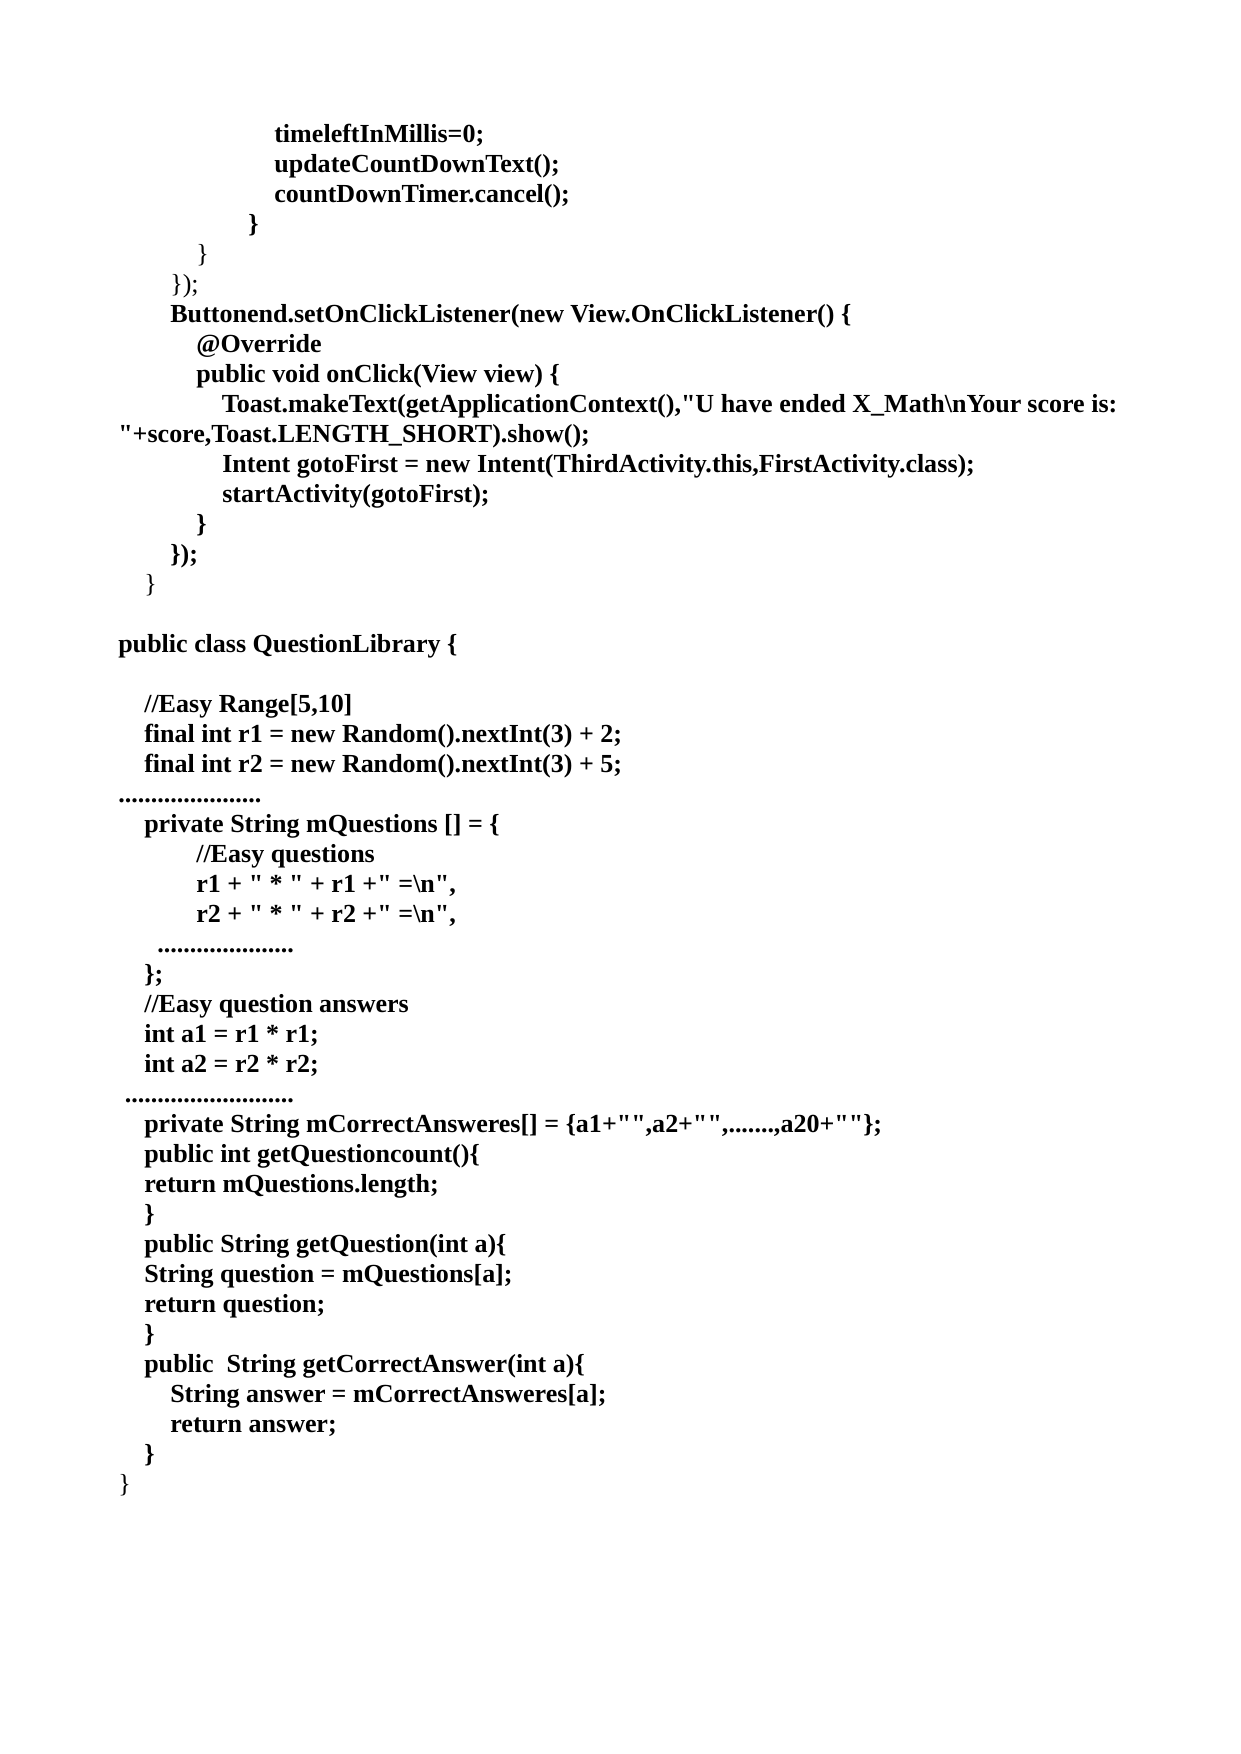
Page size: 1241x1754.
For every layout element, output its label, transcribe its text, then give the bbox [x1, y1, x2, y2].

text public String getCorrectAnswer(int a){ [118, 1348, 1122, 1378]
text int a2 = r2 * r2; [118, 1048, 1122, 1078]
text }; [118, 958, 1122, 988]
text return question; [118, 1288, 1122, 1318]
text .......................... [118, 1078, 1122, 1108]
text final int r2 = new Random().nextInt(3) + 5; [118, 748, 1122, 778]
text } [118, 1468, 1122, 1498]
text } [118, 1318, 1122, 1348]
text //Easy questions [118, 838, 1122, 868]
text } [118, 1438, 1122, 1468]
text String question = mQuestions[a]; [118, 1258, 1122, 1288]
text Intent gotoFirst = new Intent(ThirdActivity.this,FirstActivity.class); [118, 448, 1122, 478]
text ...................... [118, 778, 1122, 808]
text countDownTimer.cancel(); [118, 178, 1122, 208]
text }); [118, 268, 1122, 298]
text updateCountDownText(); [118, 148, 1122, 178]
text public class QuestionLibrary { [118, 628, 1122, 658]
text } [118, 238, 1122, 268]
text Buttonend.setOnClickListener(new View.OnClickListener() { [118, 298, 1122, 328]
text startActivity(gotoFirst); [118, 478, 1122, 508]
text return mQuestions.length; [118, 1168, 1122, 1198]
text } [118, 208, 1122, 238]
text ..................... [118, 928, 1122, 958]
text //Easy Range[5,10] [118, 688, 1122, 718]
text }); [118, 538, 1122, 568]
text timeleftInMillis=0; [118, 118, 1122, 148]
text @Override [118, 328, 1122, 358]
text int a1 = r1 * r1; [118, 1018, 1122, 1048]
text return answer; [118, 1408, 1122, 1438]
text } [118, 568, 1122, 598]
text private String mCorrectAnsweres[] = {a1+"",a2+"",.......,a20+""}; [118, 1108, 1122, 1138]
text private String mQuestions [] = { [118, 808, 1122, 838]
text public void onClick(View view) { [118, 358, 1122, 388]
text final int r1 = new Random().nextInt(3) + 2; [118, 718, 1122, 748]
text public String getQuestion(int a){ [118, 1228, 1122, 1258]
text r2 + " * " + r2 +" =\n", [118, 898, 1122, 928]
text r1 + " * " + r1 +" =\n", [118, 868, 1122, 898]
text } [118, 1198, 1122, 1228]
text } [118, 508, 1122, 538]
text public int getQuestioncount(){ [118, 1138, 1122, 1168]
text String answer = mCorrectAnsweres[a]; [118, 1378, 1122, 1408]
text Toast.makeText(getApplicationContext(),"U have ended X_Math\nYour score is: "+score,Toast.LENGTH_SHORT).show(); [118, 388, 1122, 448]
text //Easy question answers [118, 988, 1122, 1018]
